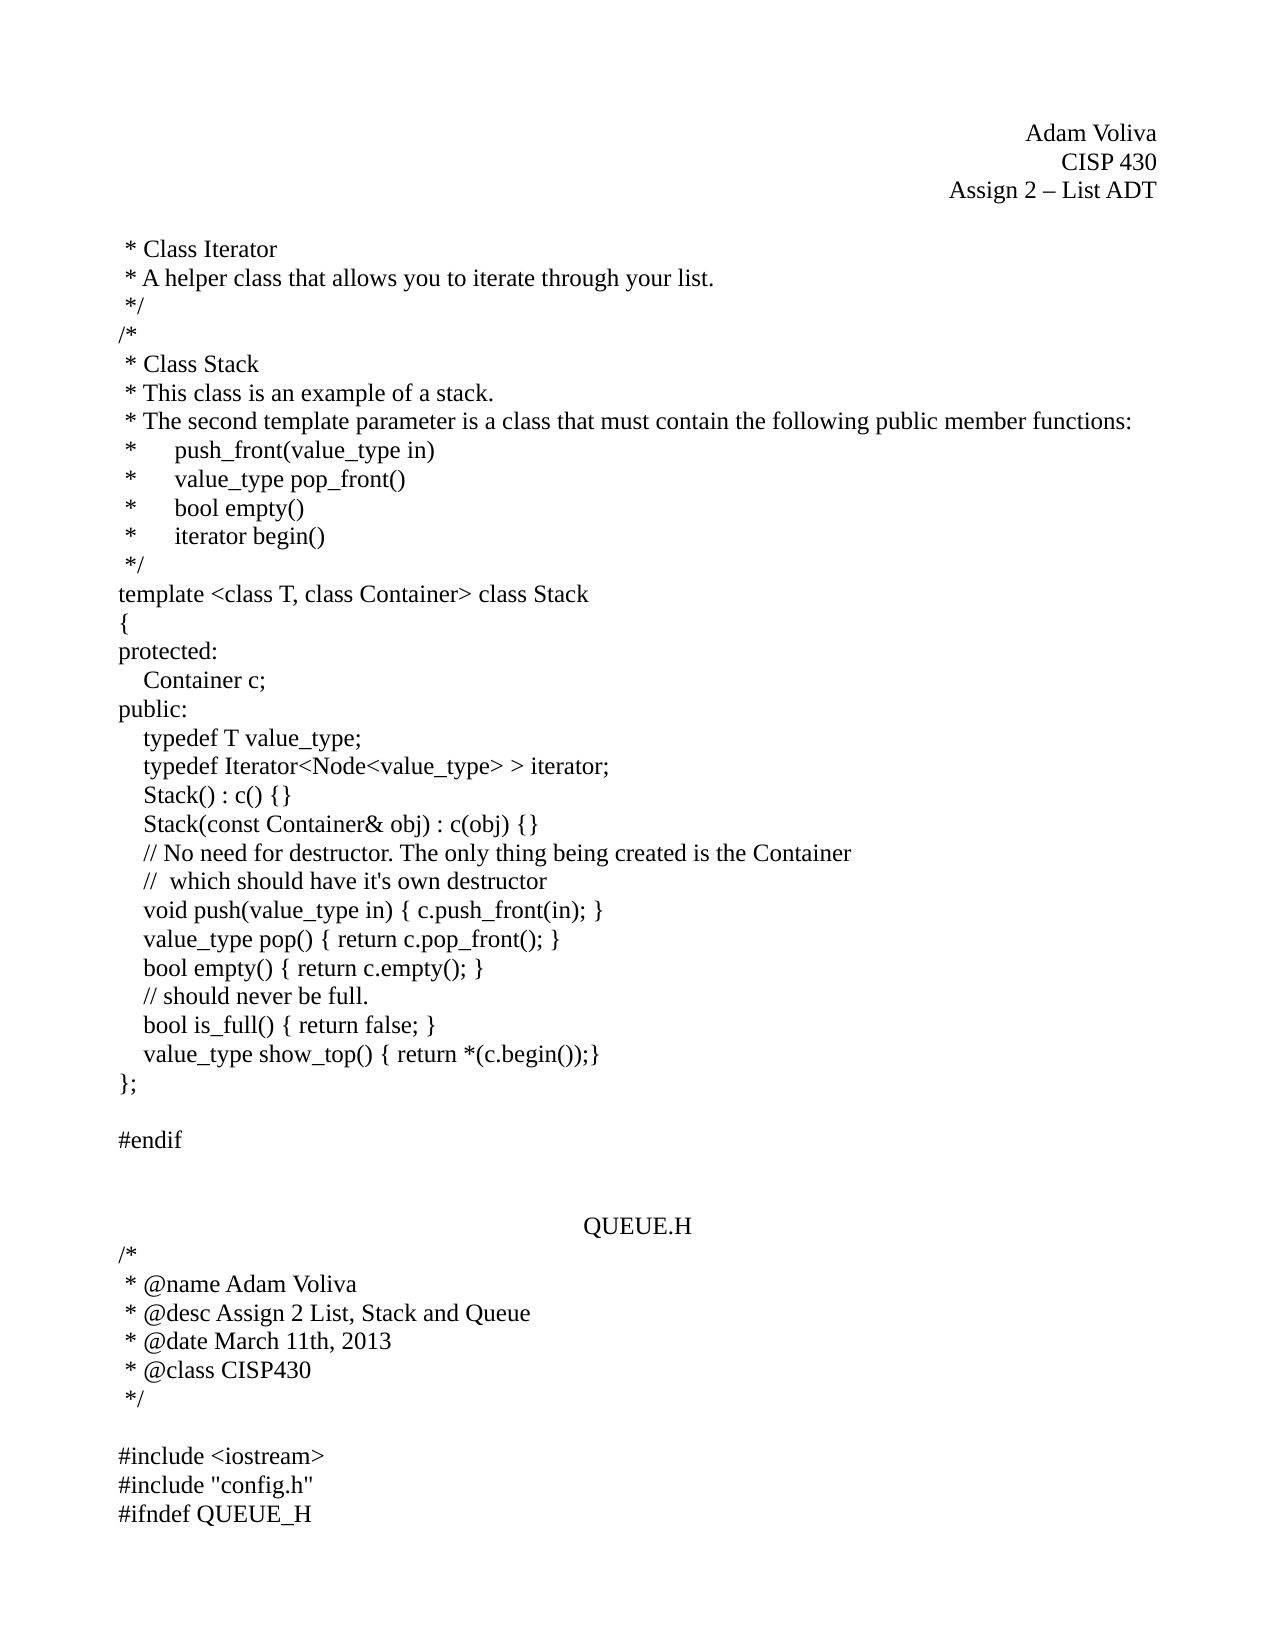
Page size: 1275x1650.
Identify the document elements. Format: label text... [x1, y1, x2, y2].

text void push(value_type in) { c.push_front(in); } [118, 895, 1157, 924]
text // should never be full. [118, 981, 1157, 1010]
text * Class Iterator [118, 234, 1157, 263]
text * Class Stack [118, 349, 1157, 378]
text #ifndef QUEUE_H [118, 1499, 1157, 1528]
text protected: [118, 636, 1157, 665]
text * @name Adam Voliva [118, 1269, 1157, 1298]
text * @date March 11th, 2013 [118, 1326, 1157, 1355]
text * push_front(value_type in) [118, 435, 1157, 464]
text * @desc Assign 2 List, Stack and Queue [118, 1298, 1157, 1326]
text QUEUE.H [118, 1211, 1157, 1240]
text // which should have it's own destructor [118, 866, 1157, 895]
text * A helper class that allows you to iterate through your list. [118, 263, 1157, 291]
text template <class T, class Container> class Stack [118, 579, 1157, 608]
text * @class CISP430 [118, 1355, 1157, 1384]
text */ [118, 550, 1157, 579]
text * value_type pop_front() [118, 464, 1157, 493]
text value_type show_top() { return *(c.begin());} [118, 1039, 1157, 1068]
text */ [118, 291, 1157, 320]
text typedef T value_type; [118, 723, 1157, 751]
text * bool empty() [118, 493, 1157, 521]
text bool empty() { return c.empty(); } [118, 953, 1157, 981]
text #include <iostream> [118, 1441, 1157, 1470]
text { [118, 608, 1157, 636]
text * iterator begin() [118, 521, 1157, 550]
text Stack() : c() {} [118, 780, 1157, 809]
text /* [118, 1240, 1157, 1269]
text * The second template parameter is a class that must contain the following public member functions: [118, 406, 1157, 435]
text Container c; [118, 665, 1157, 694]
text // No need for destructor. The only thing being created is the Container [118, 838, 1157, 866]
text bool is_full() { return false; } [118, 1010, 1157, 1039]
text }; [118, 1068, 1157, 1096]
text #include "config.h" [118, 1470, 1157, 1499]
text typedef Iterator<Node<value_type> > iterator; [118, 751, 1157, 780]
text public: [118, 694, 1157, 723]
text Stack(const Container& obj) : c(obj) {} [118, 809, 1157, 838]
text * This class is an example of a stack. [118, 378, 1157, 406]
text /* [118, 320, 1157, 349]
text */ [118, 1384, 1157, 1413]
text value_type pop() { return c.pop_front(); } [118, 924, 1157, 953]
text #endif [118, 1125, 1157, 1154]
